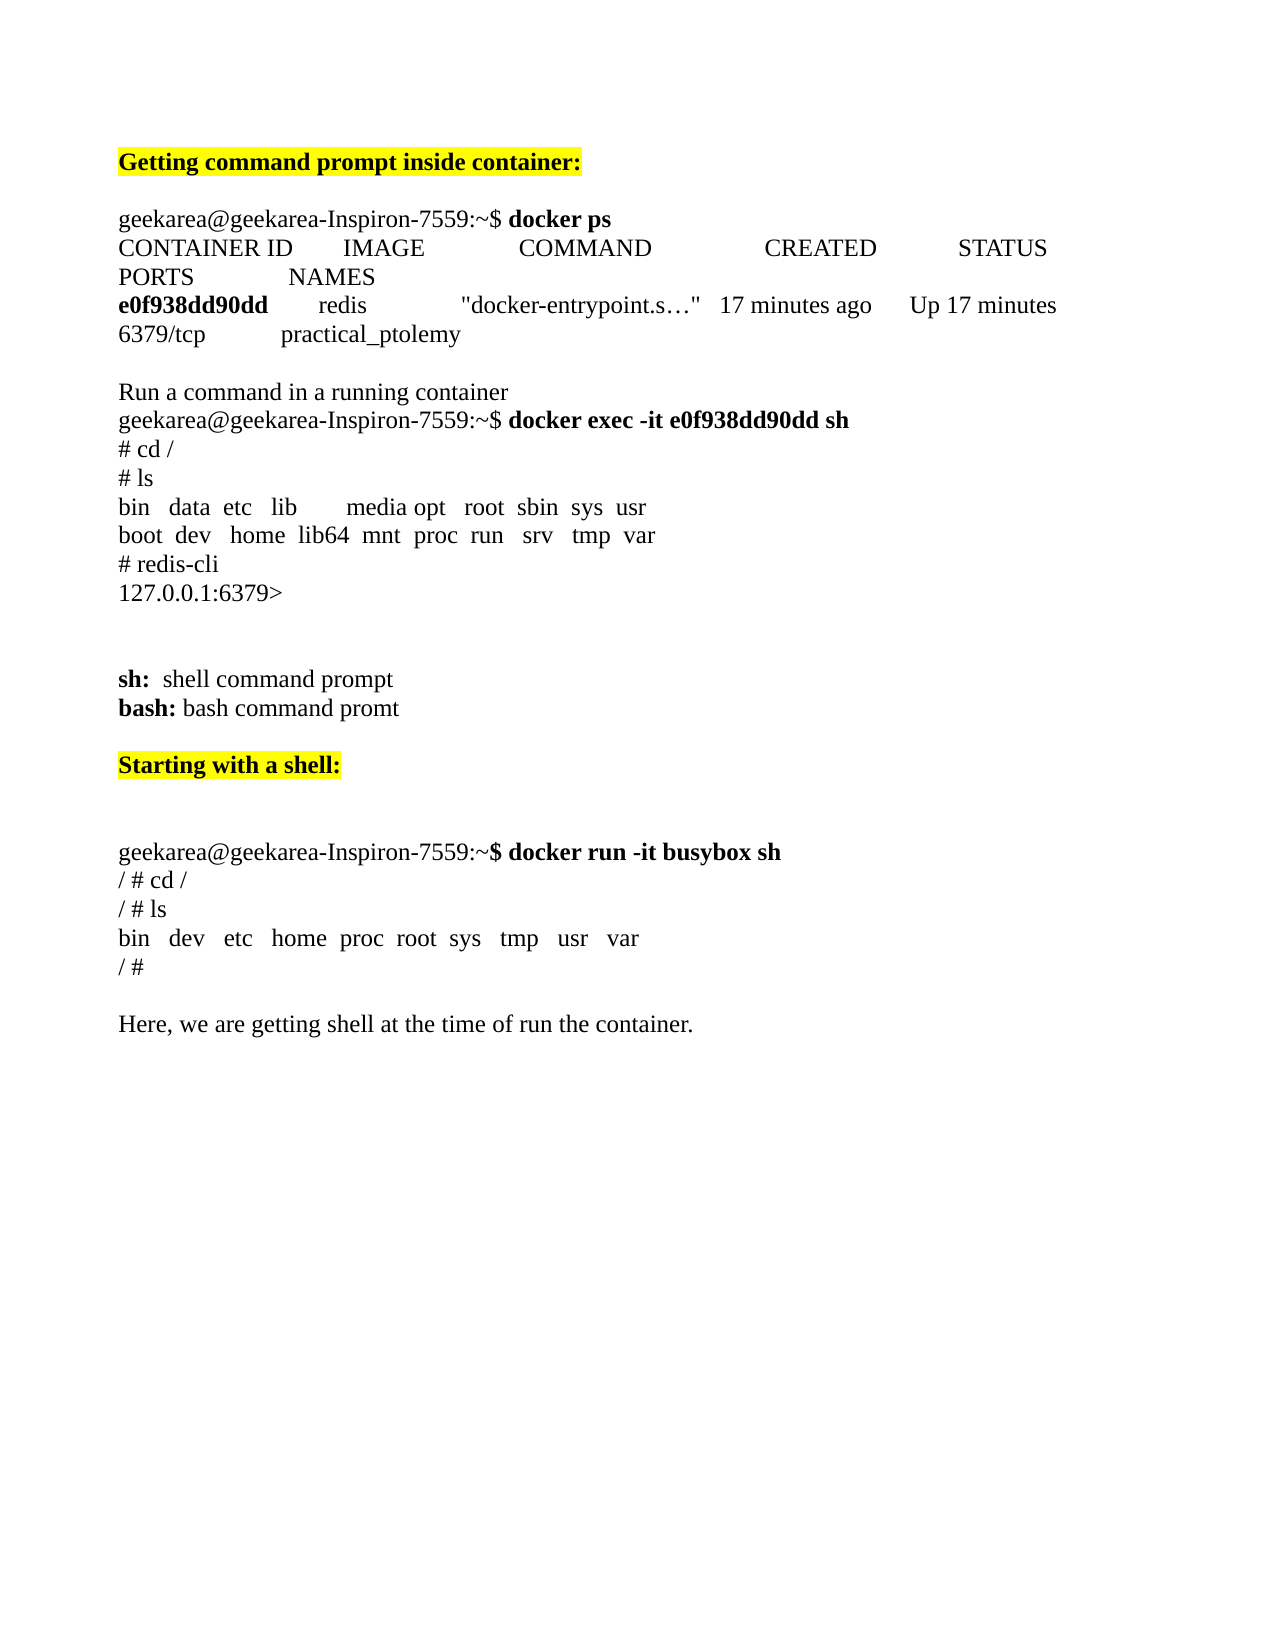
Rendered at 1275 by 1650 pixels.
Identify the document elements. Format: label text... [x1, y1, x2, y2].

text Run a command in a running container [118, 377, 1157, 406]
text bash: bash command promt [118, 693, 1157, 722]
text / # ls [118, 894, 1157, 923]
text bin dev etc home proc root sys tmp usr var [118, 923, 1157, 952]
text # cd / [118, 434, 1157, 463]
text CONTAINER ID IMAGE COMMAND CREATED STATUS PORTS NAMES [118, 233, 1157, 291]
text e0f938dd90dd redis "docker-entrypoint.s…" 17 minutes ago Up 17 minutes 6379/tcp practical_ptolemy [118, 291, 1157, 348]
text geekarea@geekarea-Inspiron-7559:~$ docker exec -it e0f938dd90dd sh [118, 406, 1157, 434]
text geekarea@geekarea-Inspiron-7559:~$ docker ps [118, 204, 1157, 233]
text Getting command prompt inside container: [118, 147, 1157, 176]
text Here, we are getting shell at the time of run the container. [118, 1009, 1157, 1038]
text Starting with a shell: [118, 751, 1157, 779]
text / # [118, 952, 1157, 981]
text boot dev home lib64 mnt proc run srv tmp var [118, 521, 1157, 549]
text sh: shell command prompt [118, 664, 1157, 693]
text # redis-cli [118, 549, 1157, 578]
text bin data etc lib media opt root sbin sys usr [118, 492, 1157, 521]
text geekarea@geekarea-Inspiron-7559:~$ docker run -it busybox sh [118, 837, 1157, 866]
text # ls [118, 463, 1157, 492]
text 127.0.0.1:6379> [118, 578, 1157, 607]
text / # cd / [118, 866, 1157, 894]
